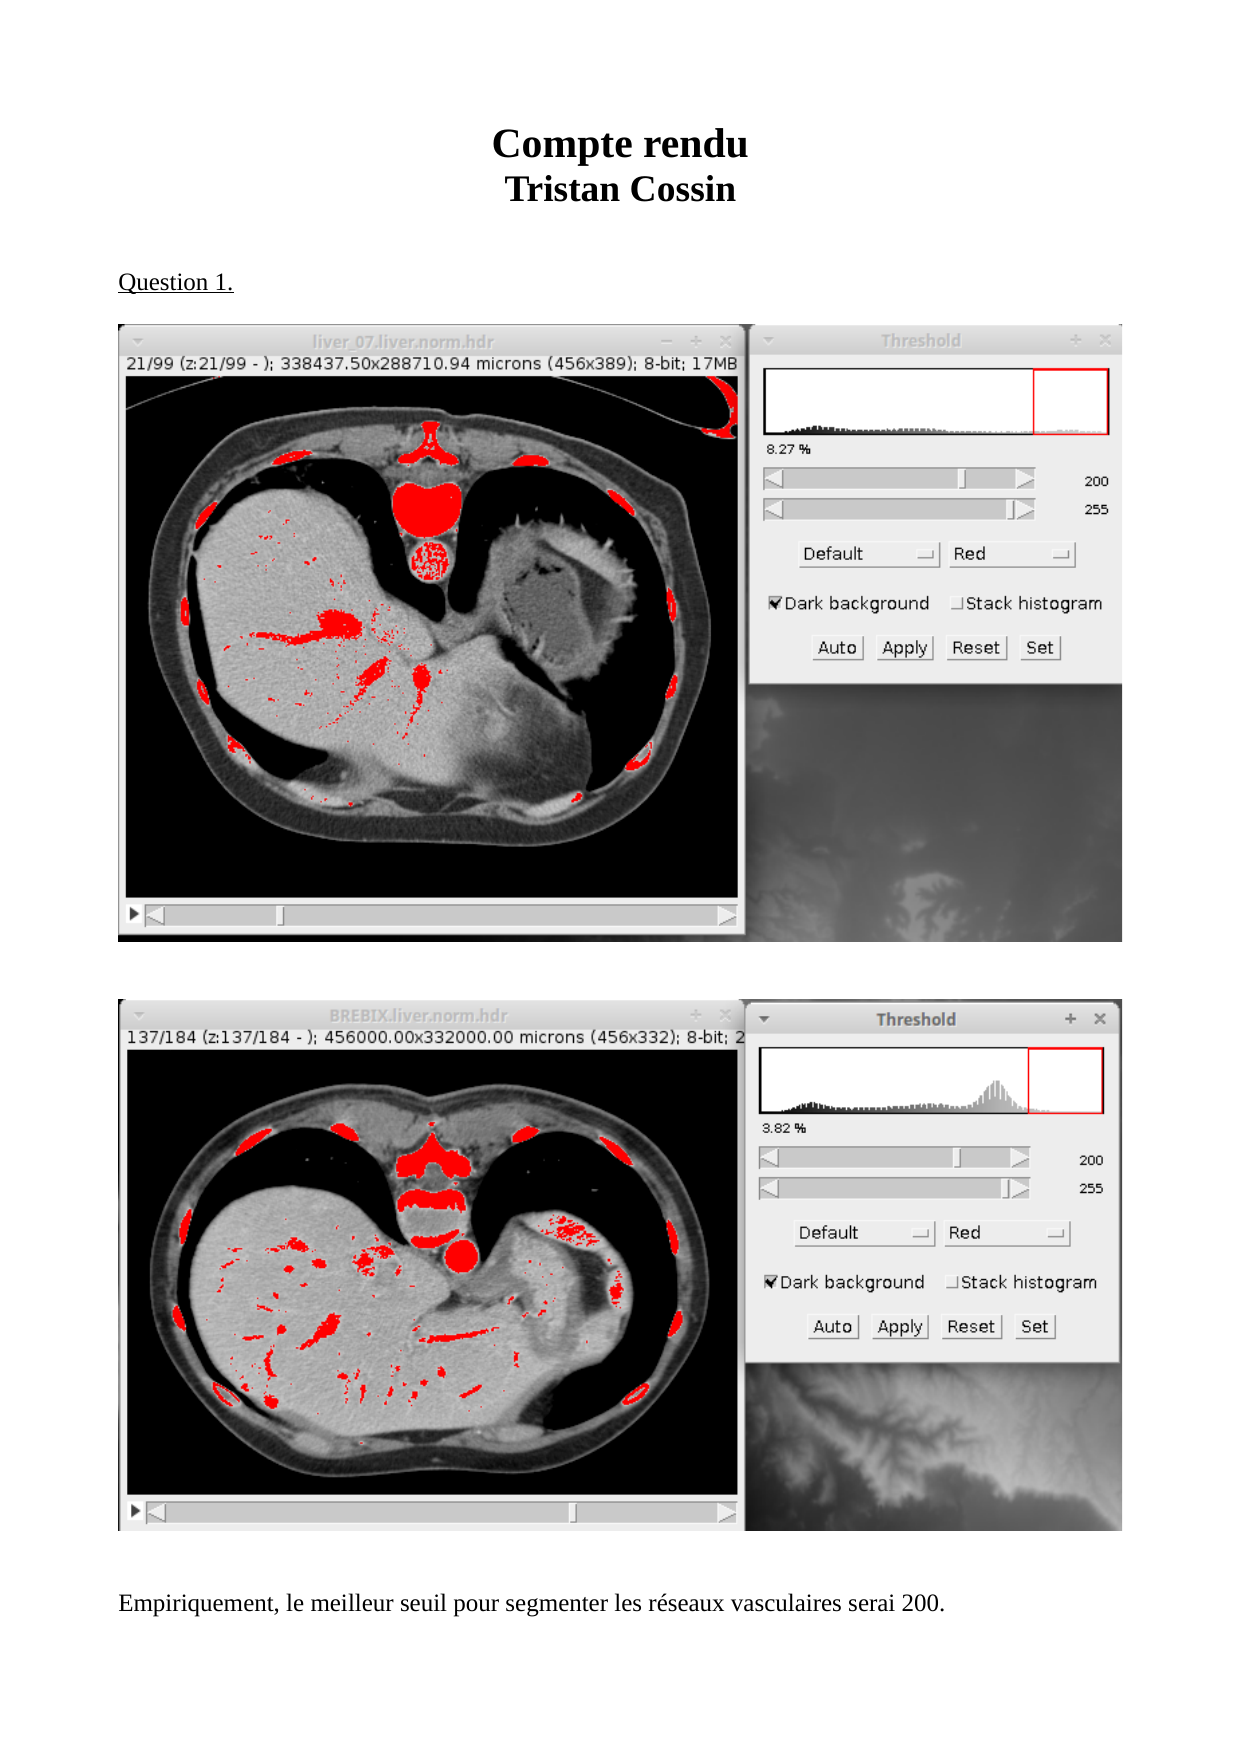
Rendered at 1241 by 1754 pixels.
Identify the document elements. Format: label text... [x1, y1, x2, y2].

picture [118, 999, 1123, 1531]
text Empiriquement, le meilleur seuil pour segmenter les réseaux vasculaires serai 200. [118, 1588, 1122, 1616]
text Tristan Cossin [118, 166, 1122, 209]
picture [118, 324, 1123, 942]
text Compte rendu [118, 118, 1122, 166]
text Question 1. [118, 267, 1122, 295]
